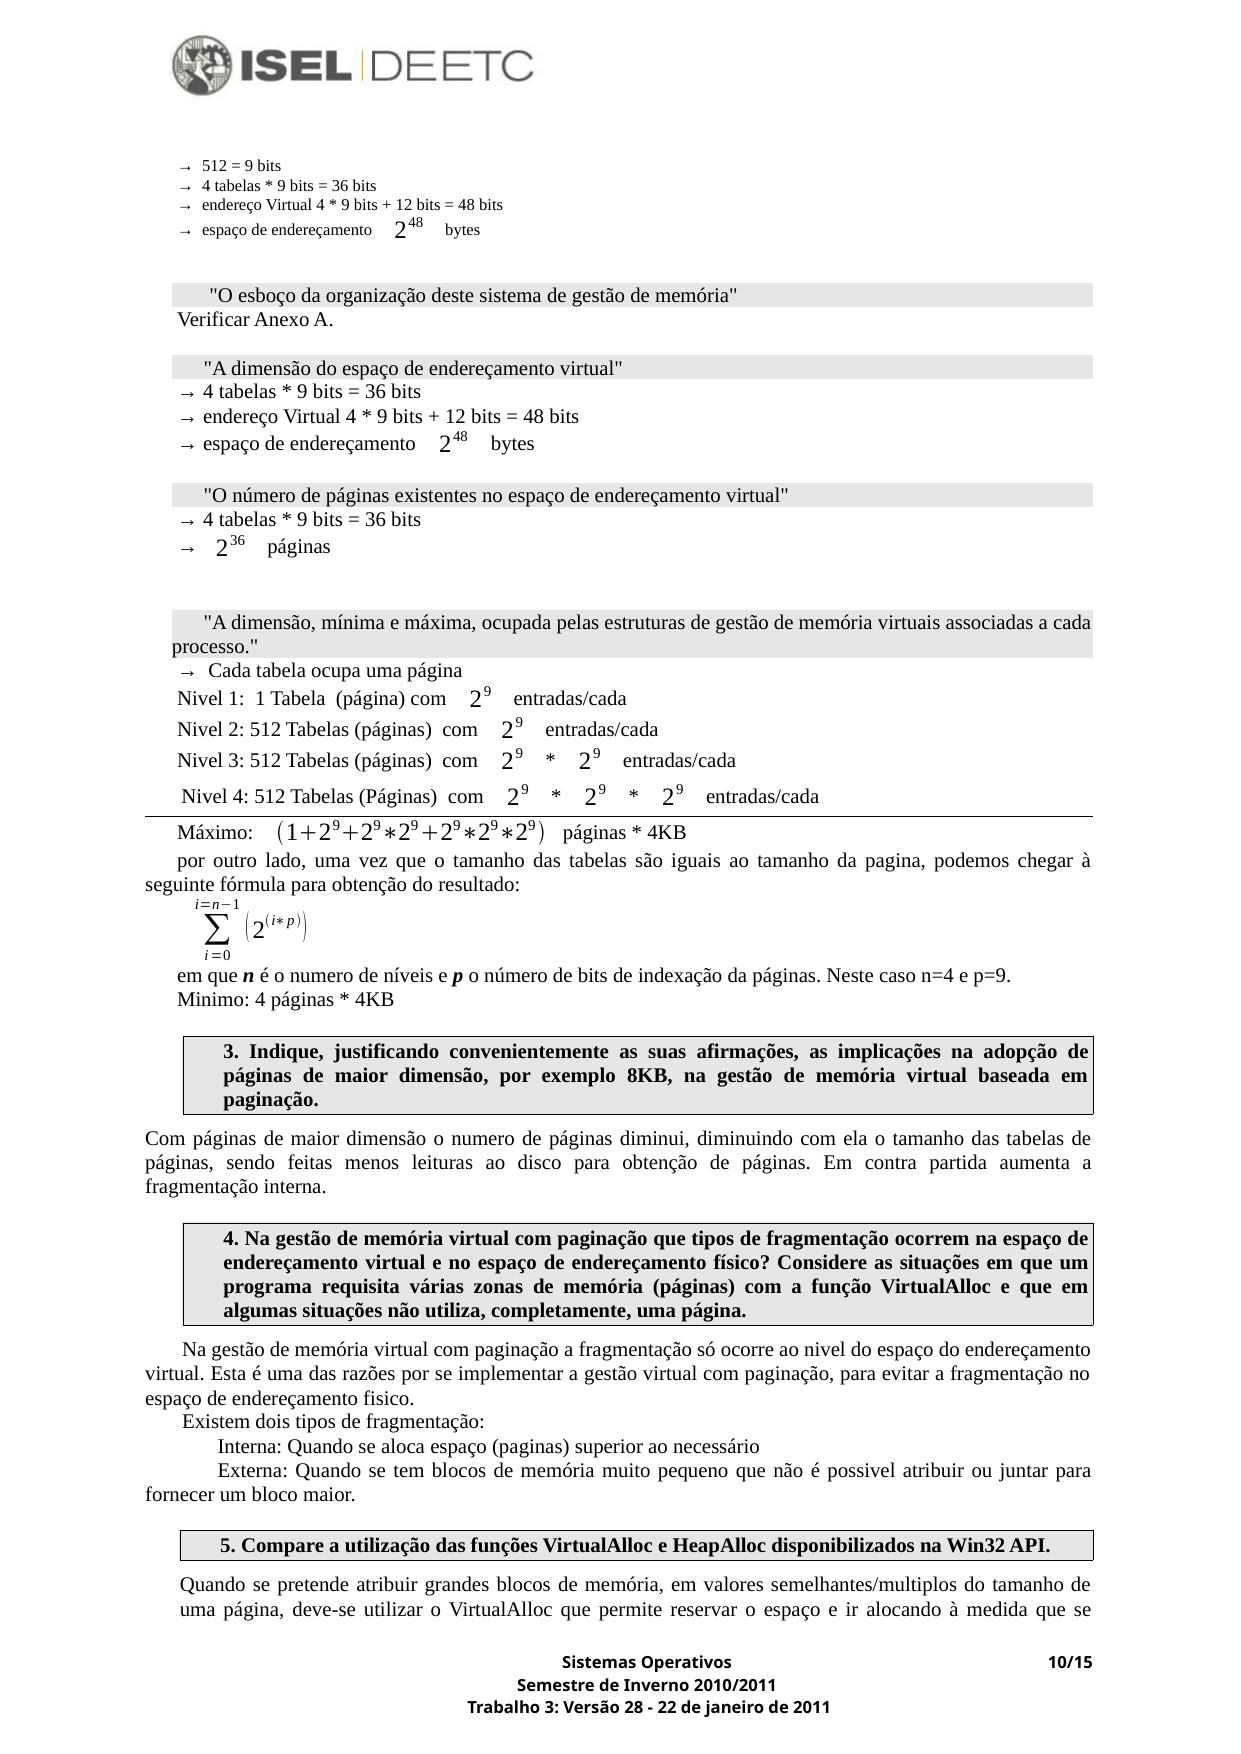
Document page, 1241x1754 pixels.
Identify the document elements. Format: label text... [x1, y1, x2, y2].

text Nivel 1: 1 Tabela (página) com entradas/cada [145, 682, 1093, 713]
list 3. Indique, justificando convenientemente as suas afirmações, as implicações na adopção de páginas de maior dimensão, por exemplo 8KB, na gestão de memória virtual baseada em paginação. [184, 1037, 1093, 1114]
text "A dimensão do espaço de endereçamento virtual" [172, 355, 1093, 379]
text Máximo: páginas * 4KB [145, 817, 1093, 848]
text Nivel 3: 512 Tabelas (páginas) com * entradas/cada [145, 745, 1093, 776]
text → Cada tabela ocupa uma página [145, 658, 1093, 682]
text Com páginas de maior dimensão o numero de páginas diminui, diminuindo com ela o tamanho das tabelas de páginas, sendo feitas menos leituras ao disco para obtenção de páginas. Em contra partida aumenta a fragmentação interna. [145, 1126, 1093, 1198]
text "A dimensão, mínima e máxima, ocupada pelas estruturas de gestão de memória virtuais associadas a cada processo." [172, 610, 1093, 658]
text → 512 = 9 bits [145, 156, 1093, 175]
list 5. Compare a utilização das funções VirtualAlloc e HeapAlloc disponibilizados na Win32 API. [181, 1531, 1093, 1560]
list 4. Na gestão de memória virtual com paginação que tipos de fragmentação ocorrem na espaço de endereçamento virtual e no espaço de endereçamento físico? Considere as situações em que um programa requisita várias zonas de memória (páginas) com a função VirtualAlloc e que em algumas situações não utiliza, completamente, uma página. [184, 1224, 1093, 1325]
text por outro lado, uma vez que o tamanho das tabelas são iguais ao tamanho da pagina, podemos chegar à seguinte fórmula para obtenção do resultado: [145, 848, 1093, 896]
text em que n é o numero de níveis e p o número de bits de indexação da páginas. Neste caso n=4 e p=9. [145, 963, 1093, 987]
text → 4 tabelas * 9 bits = 36 bits [145, 175, 1093, 194]
text → espaço de endereçamento bytes [145, 428, 1093, 459]
text → páginas [145, 531, 1093, 562]
text "O número de páginas existentes no espaço de endereçamento virtual" [172, 483, 1093, 507]
text Na gestão de memória virtual com paginação a fragmentação só ocorre ao nivel do espaço do endereçamento virtual. Esta é uma das razões por se implementar a gestão virtual com paginação, para evitar a fragmentação no espaço de endereçamento fisico. [145, 1337, 1093, 1409]
text Minimo: 4 páginas * 4KB [145, 987, 1093, 1011]
text Existem dois tipos de fragmentação: [145, 1409, 1093, 1433]
text Externa: Quando se tem blocos de memória muito pequeno que não é possivel atribuir ou juntar para fornecer um bloco maior. [145, 1458, 1093, 1506]
text Interna: Quando se aloca espaço (paginas) superior ao necessário [145, 1433, 1093, 1458]
text → endereço Virtual 4 * 9 bits + 12 bits = 48 bits [145, 403, 1093, 428]
text "O esboço da organização deste sistema de gestão de memória" [172, 283, 1093, 307]
text → 4 tabelas * 9 bits = 36 bits [145, 507, 1093, 531]
list Quando se pretende atribuir grandes blocos de memória, em valores semelhantes/multiplos do tamanho de uma página, deve-se utilizar o VirtualAlloc que permite reservar o espaço e ir alocando à medida que se [179, 1572, 1093, 1621]
text Nivel 4: 512 Tabelas (Páginas) com * * entradas/cada [145, 776, 1093, 816]
text Verificar Anexo A. [145, 307, 1093, 331]
text Nivel 2: 512 Tabelas (páginas) com entradas/cada [145, 713, 1093, 745]
text → 4 tabelas * 9 bits = 36 bits [145, 379, 1093, 403]
picture [162, 20, 564, 121]
text → espaço de endereçamento bytes [145, 214, 1093, 245]
text → endereço Virtual 4 * 9 bits + 12 bits = 48 bits [145, 194, 1093, 214]
